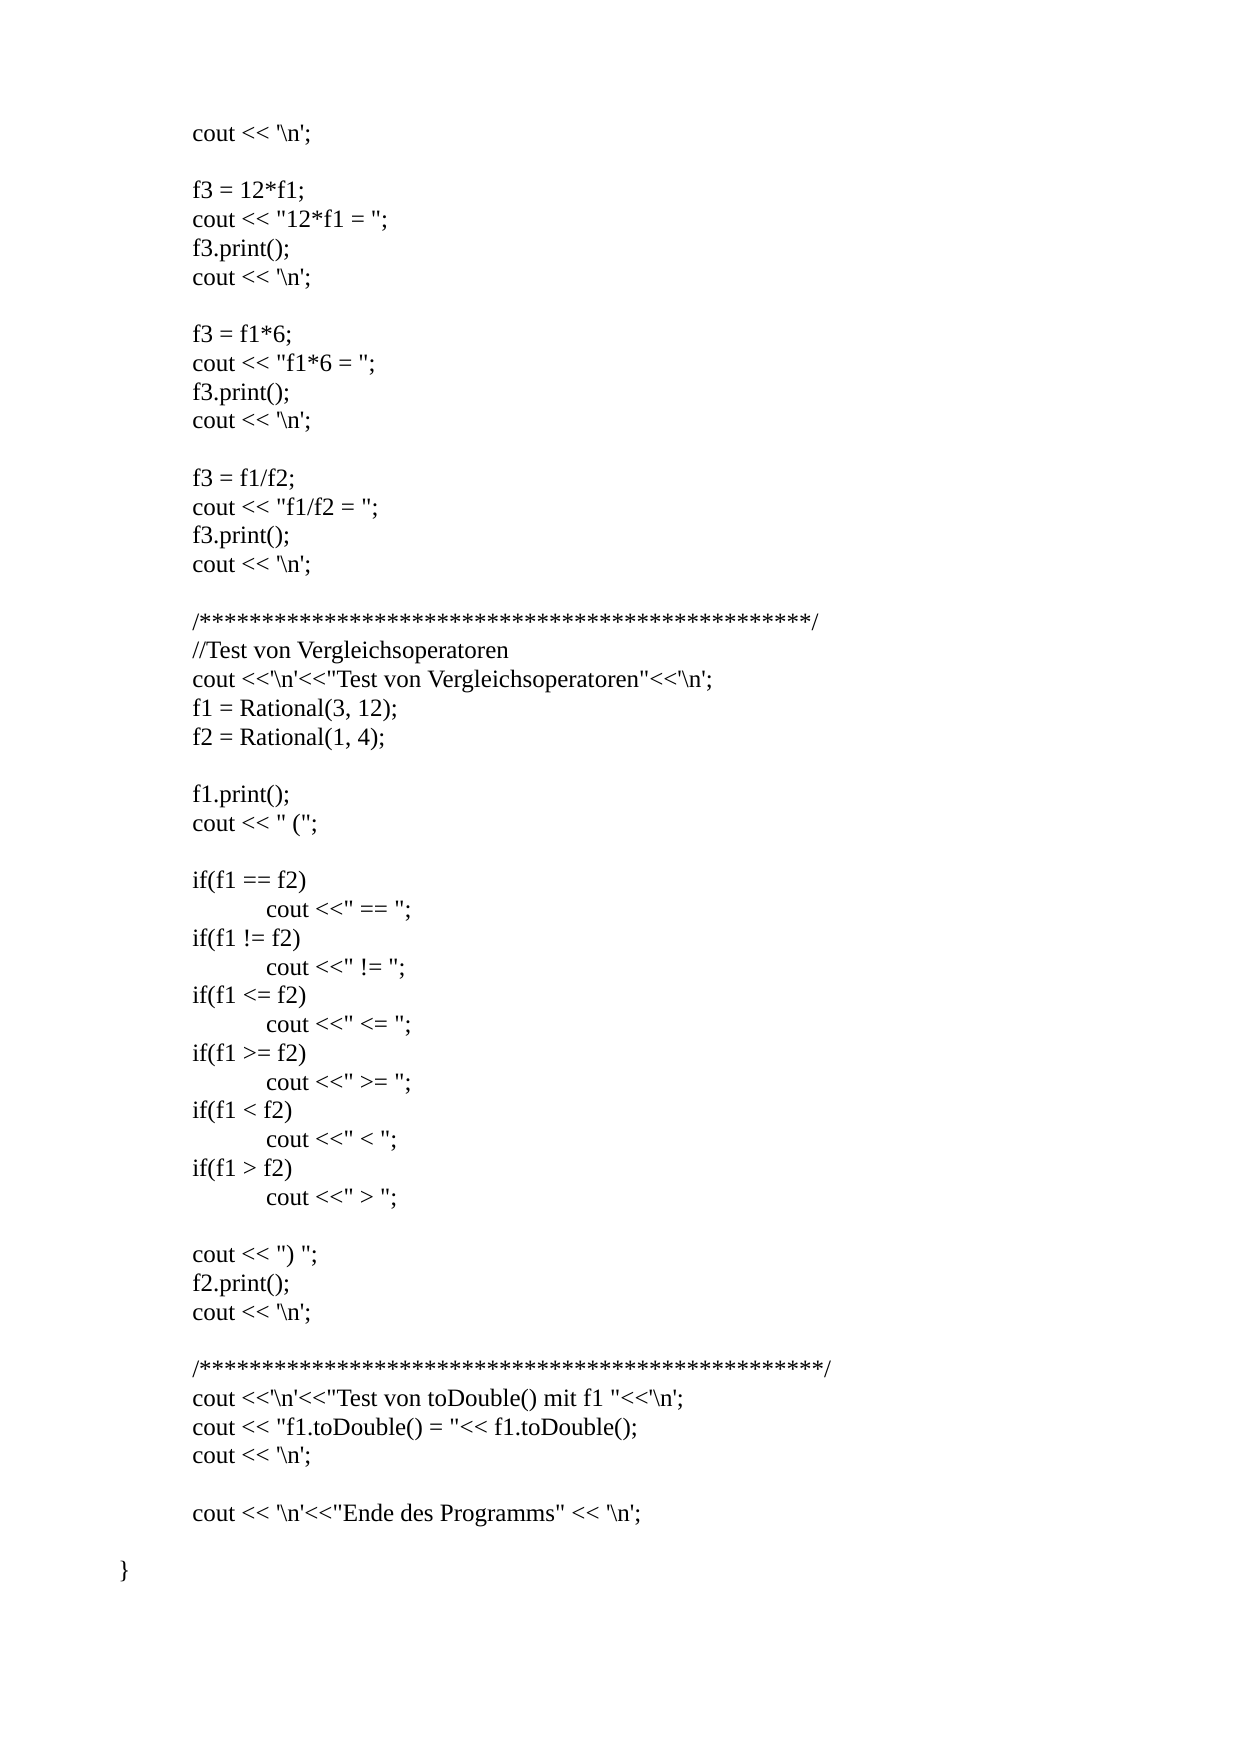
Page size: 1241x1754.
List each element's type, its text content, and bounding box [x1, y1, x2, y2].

text cout <<" != "; [118, 952, 1122, 981]
text cout <<" > "; [118, 1182, 1122, 1211]
text cout << '\n'; [118, 406, 1122, 434]
text /*************************************************/ [118, 607, 1122, 636]
text cout << "f1/f2 = "; [118, 492, 1122, 521]
text f3 = f1*6; [118, 319, 1122, 348]
text cout << "f1.toDouble() = "<< f1.toDouble(); [118, 1412, 1122, 1441]
text cout << '\n'; [118, 262, 1122, 291]
text cout <<" < "; [118, 1124, 1122, 1153]
text cout << "12*f1 = "; [118, 204, 1122, 233]
text if(f1 <= f2) [118, 981, 1122, 1009]
text f3.print(); [118, 233, 1122, 262]
text if(f1 == f2) [118, 866, 1122, 894]
text cout << '\n'<<"Ende des Programms" << '\n'; [118, 1498, 1122, 1527]
text /**************************************************/ [118, 1354, 1122, 1383]
text } [118, 1556, 1122, 1584]
text cout << ") "; [118, 1239, 1122, 1268]
text f2.print(); [118, 1268, 1122, 1297]
text if(f1 != f2) [118, 923, 1122, 952]
text cout <<" <= "; [118, 1009, 1122, 1038]
text cout <<" == "; [118, 894, 1122, 923]
text f3.print(); [118, 521, 1122, 549]
text cout <<'\n'<<"Test von Vergleichsoperatoren"<<'\n'; [118, 664, 1122, 693]
text cout << '\n'; [118, 1297, 1122, 1326]
text cout << "f1*6 = "; [118, 348, 1122, 377]
text cout << '\n'; [118, 549, 1122, 578]
text cout << '\n'; [118, 118, 1122, 147]
text if(f1 < f2) [118, 1096, 1122, 1124]
text if(f1 > f2) [118, 1153, 1122, 1182]
text if(f1 >= f2) [118, 1038, 1122, 1067]
text cout << " ("; [118, 808, 1122, 837]
text //Test von Vergleichsoperatoren [118, 636, 1122, 664]
text f2 = Rational(1, 4); [118, 722, 1122, 751]
text cout <<'\n'<<"Test von toDouble() mit f1 "<<'\n'; [118, 1383, 1122, 1412]
text f1.print(); [118, 779, 1122, 808]
text cout << '\n'; [118, 1441, 1122, 1469]
text f3 = 12*f1; [118, 176, 1122, 204]
text cout <<" >= "; [118, 1067, 1122, 1096]
text f3.print(); [118, 377, 1122, 406]
text f3 = f1/f2; [118, 463, 1122, 492]
text f1 = Rational(3, 12); [118, 693, 1122, 722]
